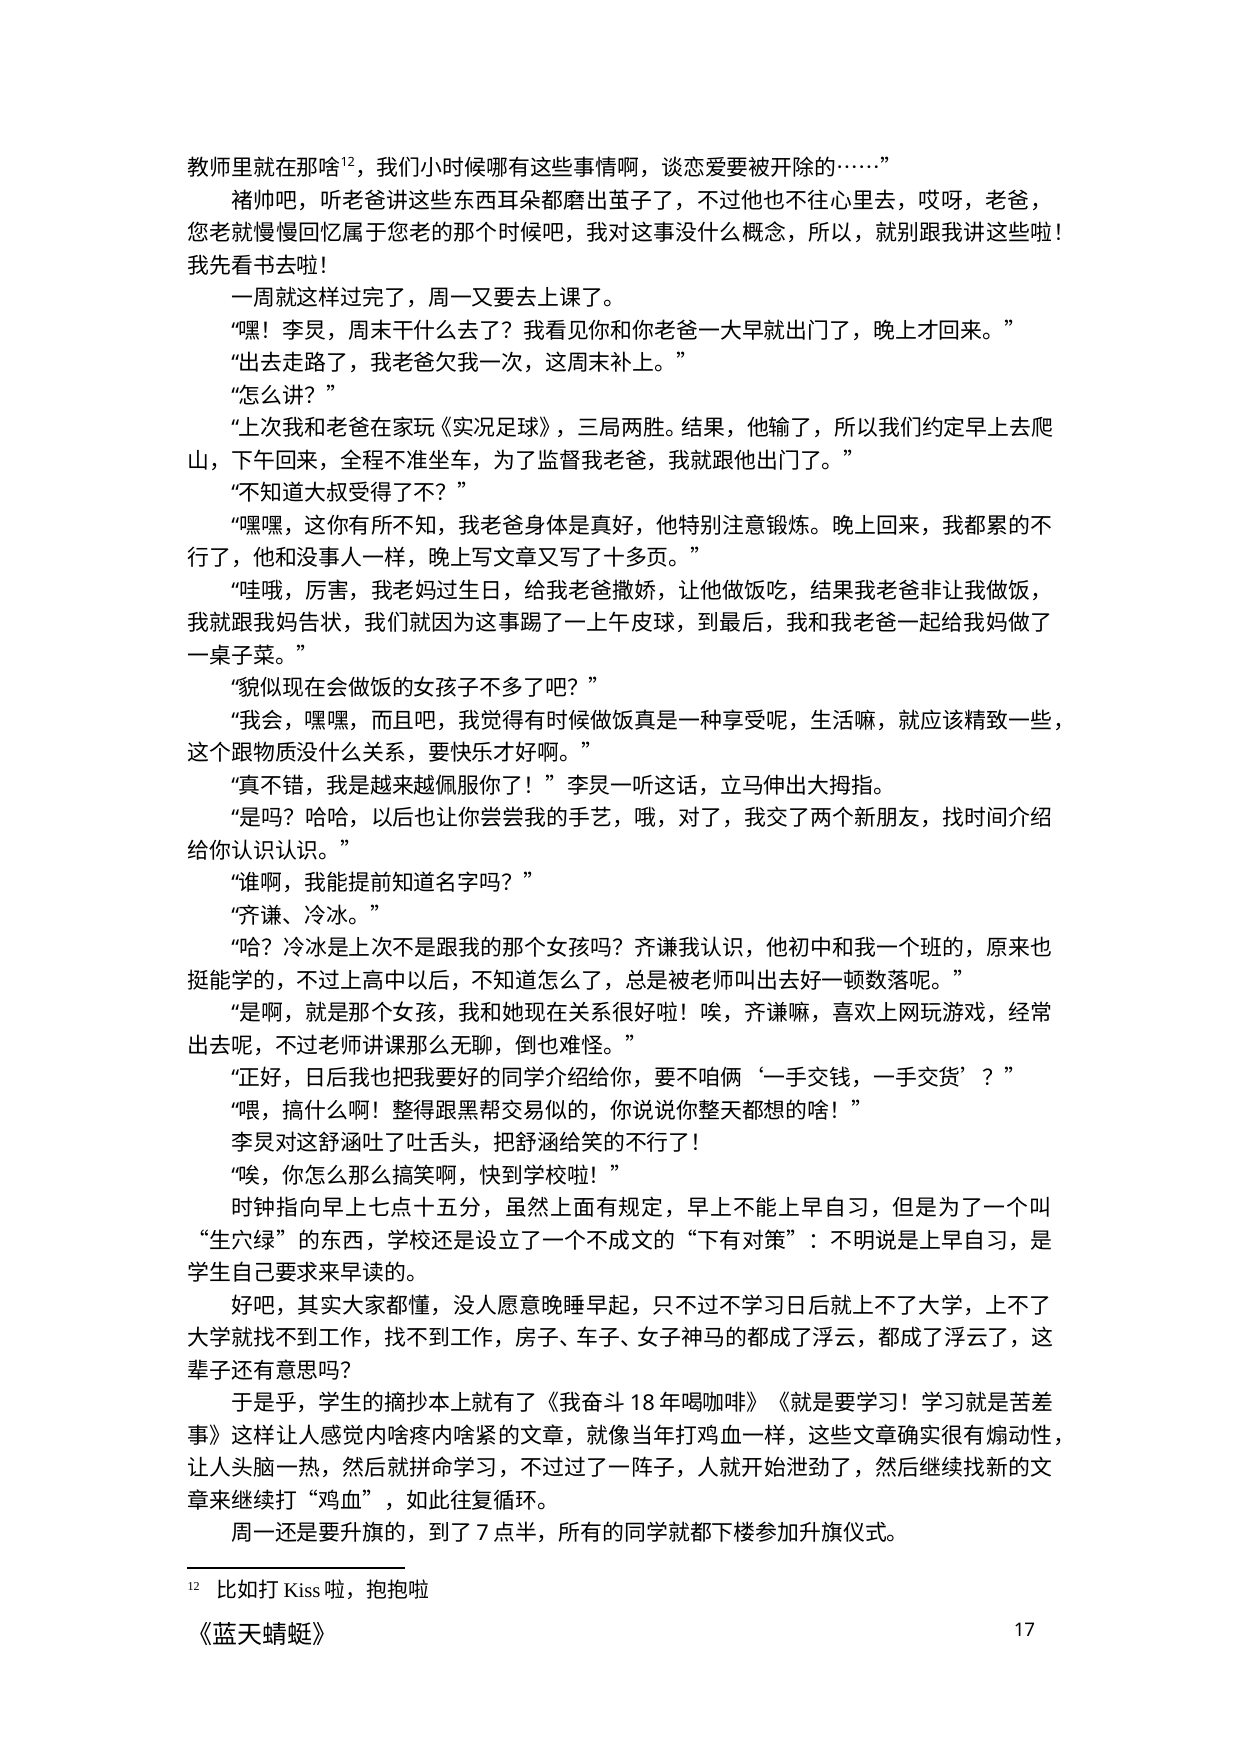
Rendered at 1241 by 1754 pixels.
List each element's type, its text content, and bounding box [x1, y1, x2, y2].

text 一周就这样过完了，周一又要去上课了。 [187, 280, 1053, 312]
text “出去走路了，我老爸欠我一次，这周末补上。” [187, 345, 1053, 377]
text 比如打Kiss啦，抱抱啦 [187, 1574, 1053, 1604]
text 时钟指向早上七点十五分，虽然上面有规定，早上不能上早自习，但是为了一个叫“生穴绿”的东西，学校还是设立了一个不成文的“下有对策”：不明说是上早自习，是学生自己要求来早读的。 [187, 1190, 1053, 1287]
text “真不错，我是越来越佩服你了！”李炅一听这话，立马伸出大拇指。 [187, 767, 1053, 800]
text “齐谦、冷冰。” [187, 897, 1053, 930]
text “哈？冷冰是上次不是跟我的那个女孩吗？齐谦我认识，他初中和我一个班的，原来也挺能学的，不过上高中以后，不知道怎么了，总是被老师叫出去好一顿数落呢。” [187, 930, 1053, 995]
text 于是乎，学生的摘抄本上就有了《我奋斗18年喝咖啡》《就是要学习！学习就是苦差事》这样让人感觉内啥疼内啥紧的文章，就像当年打鸡血一样，这些文章确实很有煽动性，让人头脑一热，然后就拼命学习，不过过了一阵子，人就开始泄劲了，然后继续找新的文章来继续打“鸡血”，如此往复循环。 [187, 1385, 1053, 1515]
text “喂，搞什么啊！整得跟黑帮交易似的，你说说你整天都想的啥！” [187, 1092, 1053, 1125]
text “我会，嘿嘿，而且吧，我觉得有时候做饭真是一种享受呢，生活嘛，就应该精致一些，这个跟物质没什么关系，要快乐才好啊。” [187, 702, 1053, 767]
text “是啊，就是那个女孩，我和她现在关系很好啦！唉，齐谦嘛，喜欢上网玩游戏，经常出去呢，不过老师讲课那么无聊，倒也难怪。” [187, 995, 1053, 1060]
text 好吧，其实大家都懂，没人愿意晚睡早起，只不过不学习日后就上不了大学，上不了大学就找不到工作，找不到工作，房子、车子、女子神马的都成了浮云，都成了浮云了，这辈子还有意思吗？ [187, 1287, 1053, 1385]
text “嘿嘿，这你有所不知，我老爸身体是真好，他特别注意锻炼。晚上回来，我都累的不行了，他和没事人一样，晚上写文章又写了十多页。” [187, 507, 1053, 572]
text “怎么讲？” [187, 377, 1053, 410]
text “貌似现在会做饭的女孩子不多了吧？” [187, 670, 1053, 702]
text 褚帅吧，听老爸讲这些东西耳朵都磨出茧子了，不过他也不往心里去，哎呀，老爸，您老就慢慢回忆属于您老的那个时候吧，我对这事没什么概念，所以，就别跟我讲这些啦！我先看书去啦！ [187, 182, 1053, 280]
text “上次我和老爸在家玩《实况足球》，三局两胜。结果，他输了，所以我们约定早上去爬山，下午回来，全程不准坐车，为了监督我老爸，我就跟他出门了。” [187, 410, 1053, 475]
text “谁啊，我能提前知道名字吗？” [187, 865, 1053, 897]
text “正好，日后我也把我要好的同学介绍给你，要不咱俩‘一手交钱，一手交货’？” [187, 1060, 1053, 1092]
text 李炅对这舒涵吐了吐舌头，把舒涵给笑的不行了！ [187, 1125, 1053, 1157]
text “是吗？哈哈，以后也让你尝尝我的手艺，哦，对了，我交了两个新朋友，找时间介绍给你认识认识。” [187, 800, 1053, 865]
text 周一还是要升旗的，到了7点半，所有的同学就都下楼参加升旗仪式。 [187, 1515, 1053, 1547]
text “哇哦，厉害，我老妈过生日，给我老爸撒娇，让他做饭吃，结果我老爸非让我做饭，我就跟我妈告状，我们就因为这事踢了一上午皮球，到最后，我和我老爸一起给我妈做了一桌子菜。” [187, 572, 1053, 670]
text “嘿！李炅，周末干什么去了？我看见你和你老爸一大早就出门了，晚上才回来。” [187, 312, 1053, 345]
text “唉，你怎么那么搞笑啊，快到学校啦！” [187, 1157, 1053, 1190]
text 当然，作为一个知识分子，褚帅老爸对孩子还是比较尊重的，只是年轻的时候经历过“文革”，思想还受到点影响，经常对孩子说：“帅帅啊，你老爸小的时候啊，那时候治安好啊，你看看现在这个社会那么乱，那个时候的人多淳朴啊，唉，现在这些学生吧，在教师里就在那啥，我们小时候哪有这些事情啊，谈恋爱要被开除的……” [187, 150, 1053, 182]
text “不知道大叔受得了不？” [187, 475, 1053, 507]
